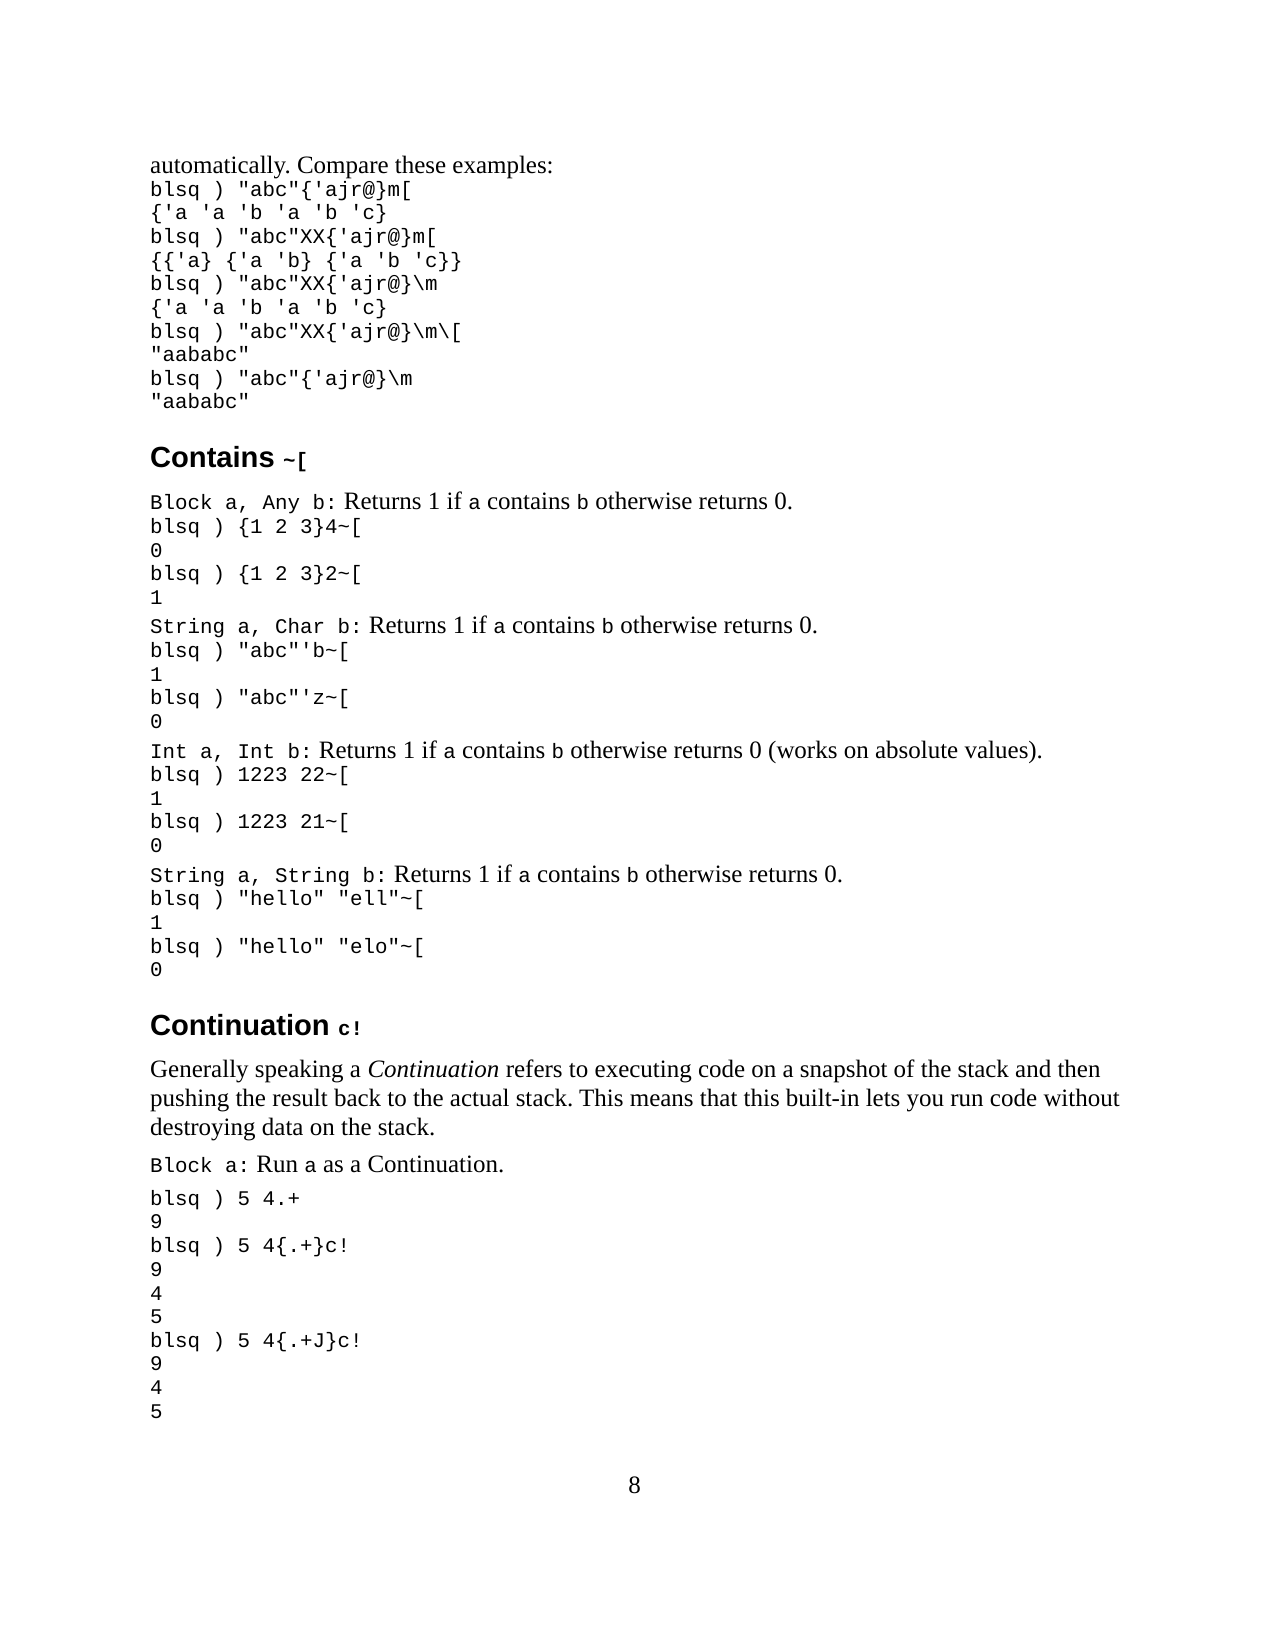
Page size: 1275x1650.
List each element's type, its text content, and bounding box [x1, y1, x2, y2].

text blsq ) "abc"'z~[ [150, 687, 1125, 711]
text 0 [150, 959, 1125, 983]
text 5 [150, 1306, 1125, 1330]
text 5 [150, 1401, 1125, 1424]
text {'a 'a 'b 'a 'b 'c} [150, 297, 1125, 321]
text 1 [150, 587, 1125, 611]
text 1 [150, 912, 1125, 936]
text blsq ) {1 2 3}4~[ [150, 516, 1125, 539]
text String a, Char b: Returns 1 if a contains b otherwise returns 0. [150, 611, 1125, 640]
text blsq ) "abc"'b~[ [150, 640, 1125, 664]
text blsq ) "abc"XX{'ajr@}\m [150, 273, 1125, 297]
text 1 [150, 664, 1125, 687]
text 0 [150, 539, 1125, 563]
text Block a: Run a as a Continuation. [150, 1149, 1125, 1179]
text 9 [150, 1259, 1125, 1282]
text Int a, Int b: Returns 1 if a contains b otherwise returns 0 (works on absolute values). [150, 735, 1125, 764]
text blsq ) 5 4.+ [150, 1188, 1125, 1212]
subtitle Continuation c! [150, 1008, 1125, 1042]
text automatically. Compare these examples: [150, 150, 1125, 179]
text blsq ) "abc"{'ajr@}m[ [150, 179, 1125, 202]
text 0 [150, 835, 1125, 859]
text 4 [150, 1377, 1125, 1401]
text Generally speaking a Continuation refers to executing code on a snapshot of the stack and then pushing the result back to the actual stack. This means that this built-in lets you run code without destroying data on the stack. [150, 1054, 1125, 1140]
text Block a, Any b: Returns 1 if a contains b otherwise returns 0. [150, 486, 1125, 516]
text "aababc" [150, 392, 1125, 415]
text blsq ) "hello" "ell"~[ [150, 888, 1125, 912]
text blsq ) {1 2 3}2~[ [150, 563, 1125, 587]
subtitle Contains ~[ [150, 440, 1125, 474]
text 9 [150, 1212, 1125, 1235]
text String a, String b: Returns 1 if a contains b otherwise returns 0. [150, 859, 1125, 888]
text {'a 'a 'b 'a 'b 'c} [150, 202, 1125, 226]
text 0 [150, 711, 1125, 735]
text blsq ) "hello" "elo"~[ [150, 936, 1125, 959]
text "aababc" [150, 344, 1125, 368]
text {{'a} {'a 'b} {'a 'b 'c}} [150, 250, 1125, 273]
text 9 [150, 1353, 1125, 1377]
text blsq ) "abc"XX{'ajr@}m[ [150, 226, 1125, 250]
text blsq ) "abc"{'ajr@}\m [150, 368, 1125, 392]
text 4 [150, 1282, 1125, 1306]
text blsq ) 1223 21~[ [150, 812, 1125, 835]
text blsq ) "abc"XX{'ajr@}\m\[ [150, 321, 1125, 344]
text blsq ) 5 4{.+}c! [150, 1235, 1125, 1259]
text blsq ) 1223 22~[ [150, 764, 1125, 788]
text blsq ) 5 4{.+J}c! [150, 1330, 1125, 1353]
text 1 [150, 788, 1125, 812]
